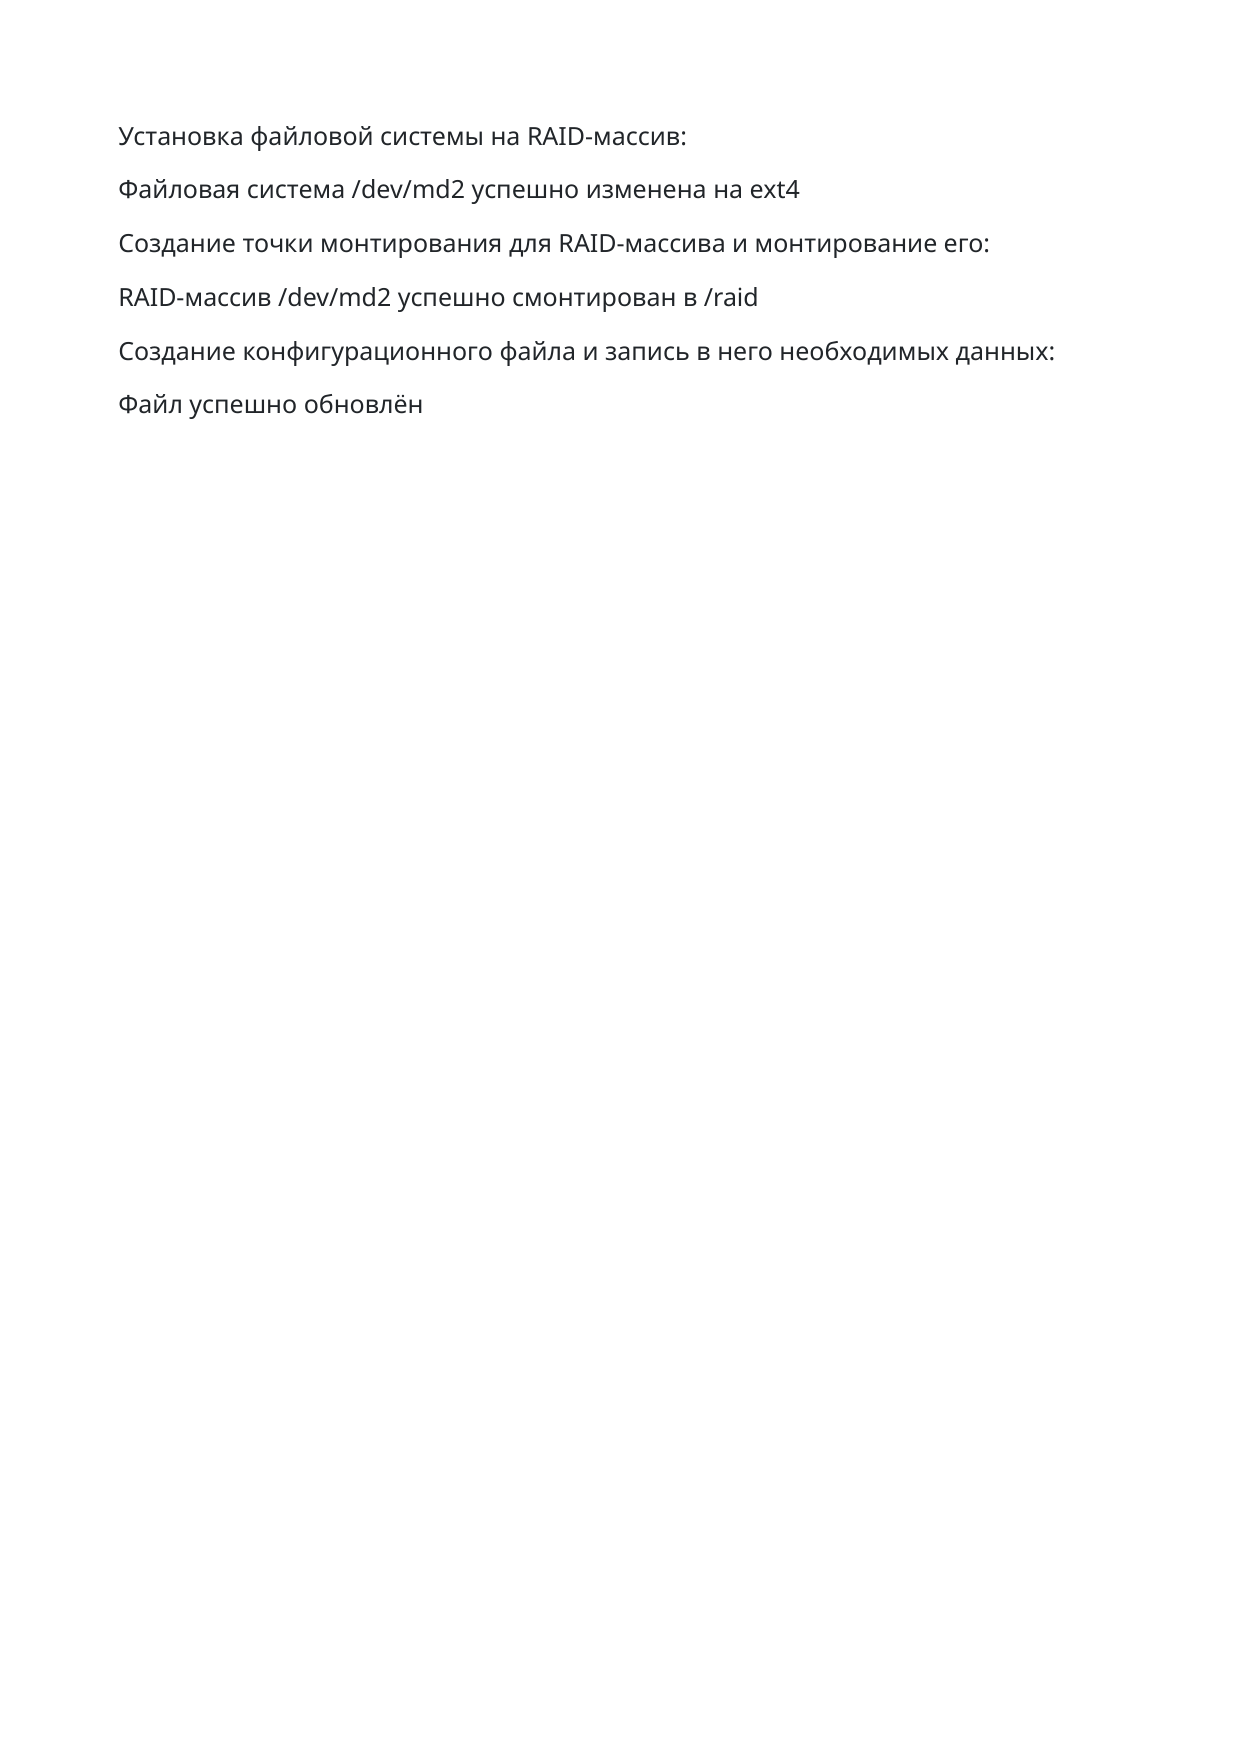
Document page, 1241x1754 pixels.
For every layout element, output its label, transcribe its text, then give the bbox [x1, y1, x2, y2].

text Файл успешно обновлён [118, 387, 1122, 421]
text RAID-массив /dev/md2 успешно смонтирован в /raid [118, 279, 1122, 313]
text Установка файловой системы на RAID-массив: [118, 118, 1122, 152]
text Создание точки монтирования для RAID-массива и монтирование его: [118, 226, 1122, 260]
text Файловая система /dev/md2 успешно изменена на ext4 [118, 172, 1122, 206]
text Создание конфигурационного файла и запись в него необходимых данных: [118, 333, 1122, 367]
